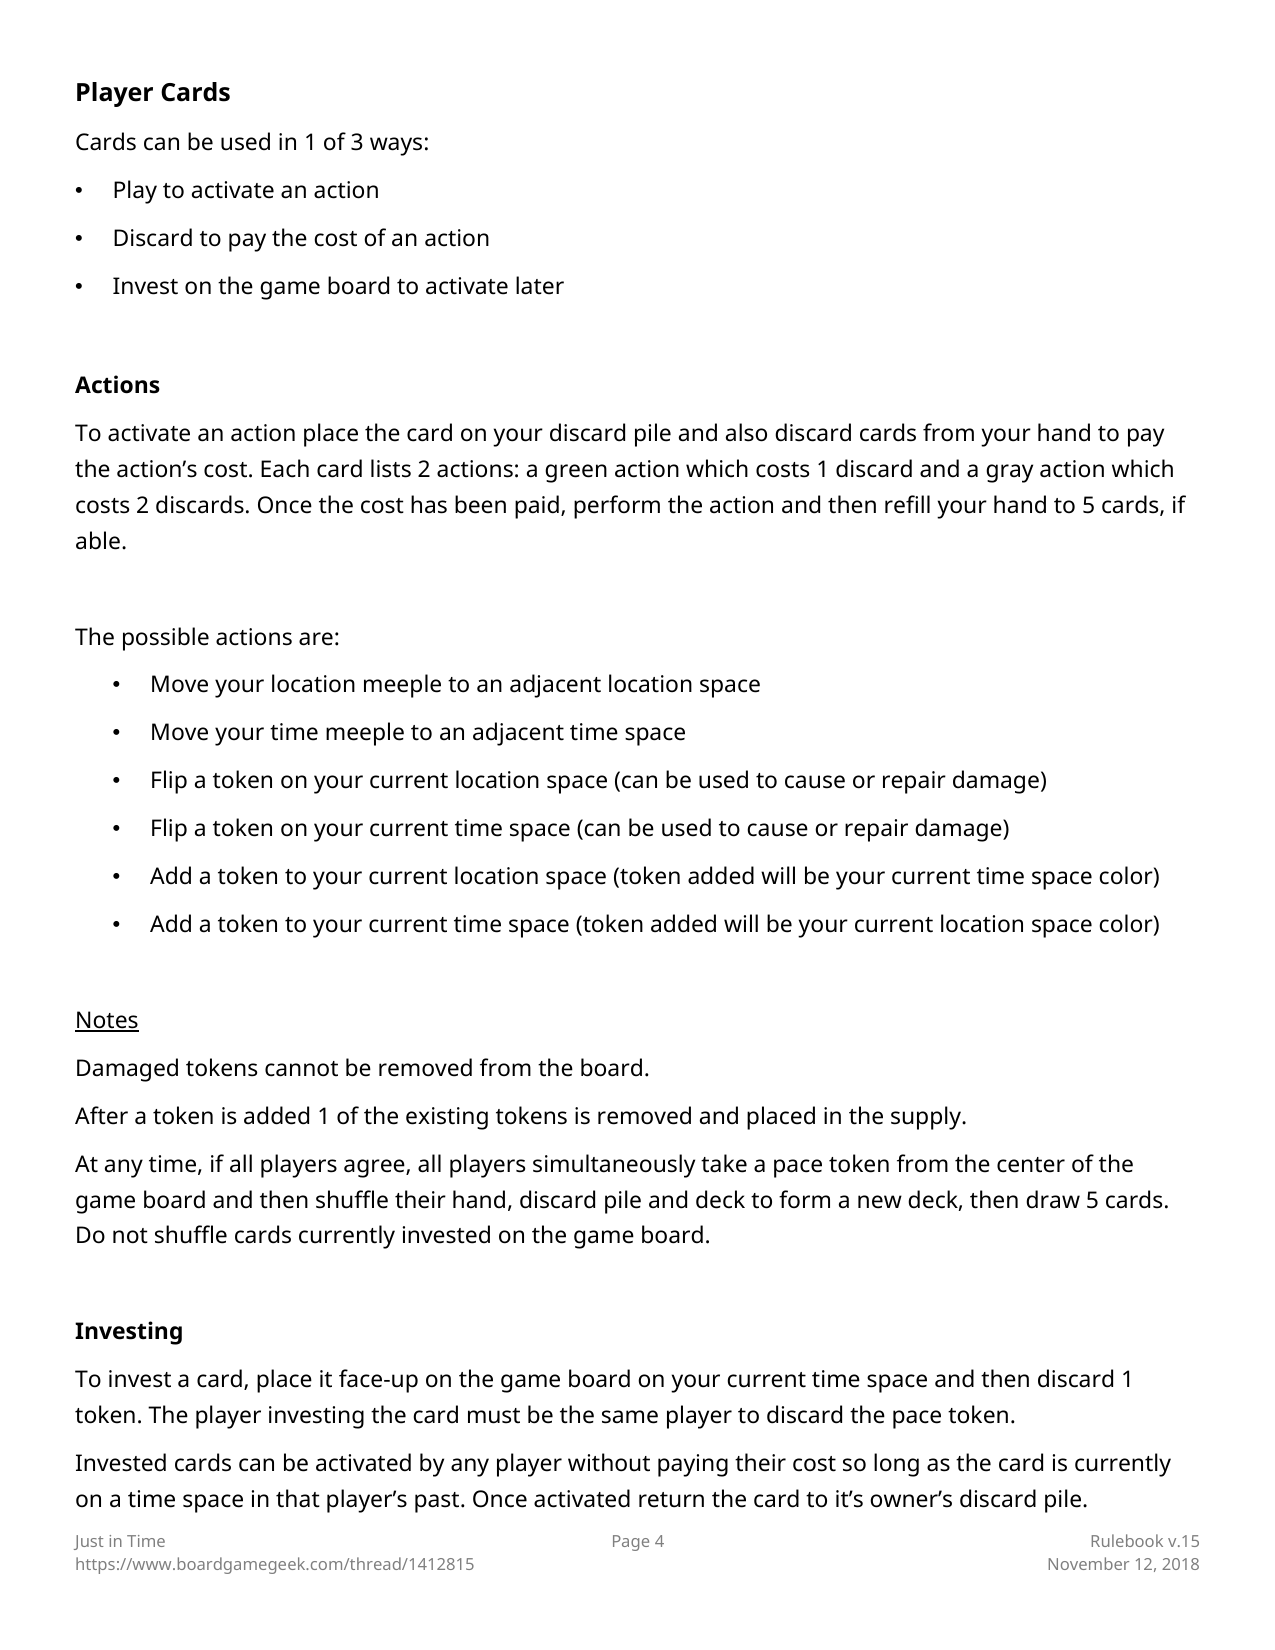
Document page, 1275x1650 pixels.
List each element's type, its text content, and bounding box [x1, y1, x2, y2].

text Actions [75, 369, 1200, 400]
list Flip a token on your current location space (can be used to cause or repair damage) [112, 764, 1200, 796]
list Move your time meeple to an adjacent time space [112, 716, 1200, 748]
list Invest on the game board to activate later [75, 270, 1200, 301]
text After a token is added 1 of the existing tokens is removed and placed in the supply. [75, 1100, 1200, 1131]
list Add a token to your current location space (token added will be your current time space color) [112, 860, 1200, 891]
text Player Cards [75, 75, 1200, 109]
text Notes [75, 1004, 1200, 1035]
list Play to activate an action [75, 174, 1200, 205]
text At any time, if all players agree, all players simultaneously take a pace token from the center of the game board and then shuffle their hand, discard pile and deck to form a new deck, then draw 5 cards. Do not shuffle cards currently invested on the game board. [75, 1148, 1200, 1251]
text The possible actions are: [75, 621, 1200, 652]
text Invested cards can be activated by any player without paying their cost so long as the card is currently on a time space in that player’s past. Once activated return the card to it’s owner’s discard pile. [75, 1447, 1200, 1514]
text To invest a card, place it face-up on the game board on your current time space and then discard 1 token. The player investing the card must be the same player to discard the pace token. [75, 1363, 1200, 1430]
list Move your location meeple to an adjacent location space [112, 668, 1200, 700]
text Investing [75, 1315, 1200, 1347]
list Flip a token on your current time space (can be used to cause or repair damage) [112, 812, 1200, 843]
text Damaged tokens cannot be removed from the board. [75, 1052, 1200, 1083]
list Discard to pay the cost of an action [75, 222, 1200, 253]
text Cards can be used in 1 of 3 ways: [75, 126, 1200, 157]
text To activate an action place the card on your discard pile and also discard cards from your hand to pay the action’s cost. Each card lists 2 actions: a green action which costs 1 discard and a gray action which costs 2 discards. Once the cost has been paid, perform the action and then refill your hand to 5 cards, if able. [75, 417, 1200, 556]
list Add a token to your current time space (token added will be your current location space color) [112, 908, 1200, 939]
